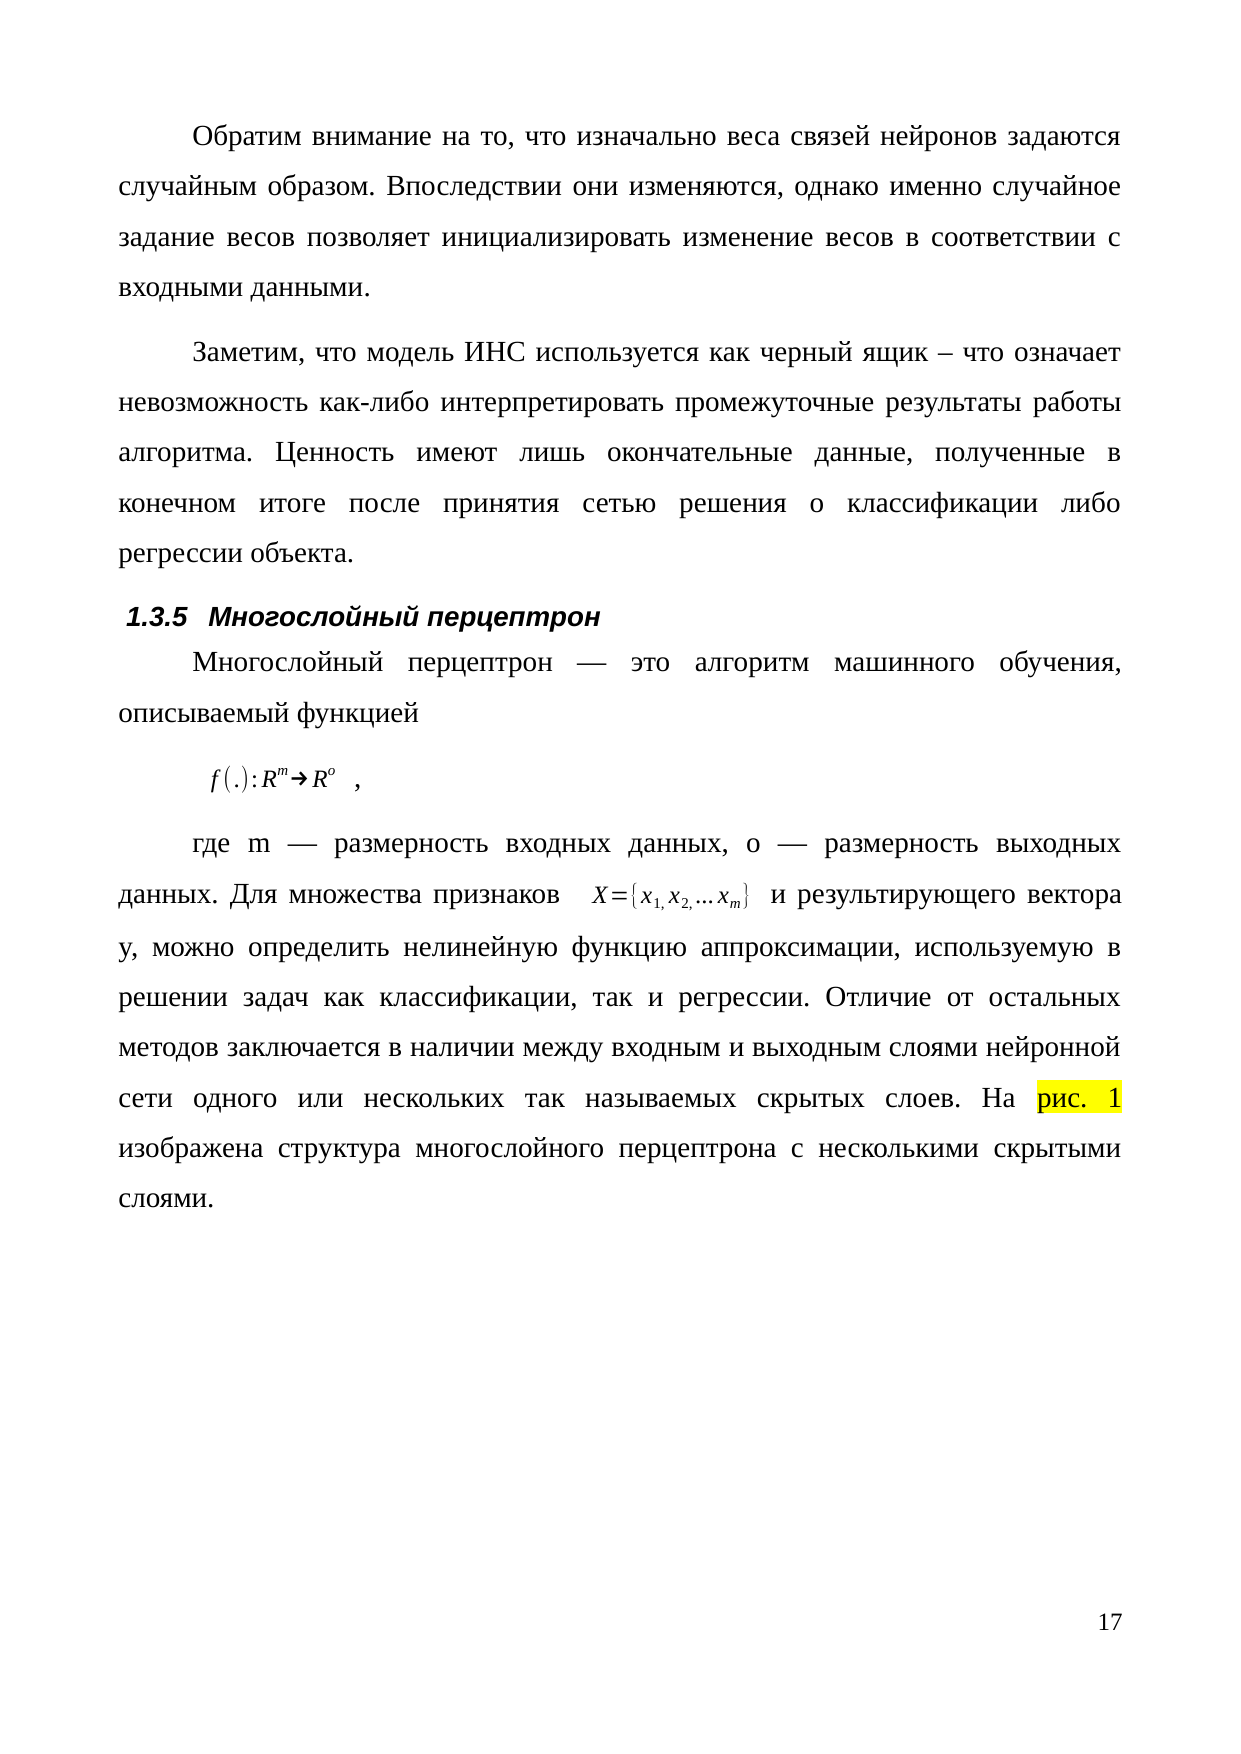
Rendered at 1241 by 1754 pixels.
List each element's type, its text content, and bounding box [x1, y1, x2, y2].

text где m — размерность входных данных, o — размерность выходных данных. Для множества признаков и результирующего вектора y, можно определить нелинейную функцию аппроксимации, используемую в решении задач как классификации, так и регрессии. Отличие от остальных методов заключается в наличии между входным и выходным слоями нейронной сети одного или нескольких так называемых скрытых слоев. На рис. 1 изображена структура многослойного перцептрона с несколькими скрытыми слоями. [118, 826, 1122, 1214]
text Обратим внимание на то, что изначально веса связей нейронов задаются случайным образом. Впоследствии они изменяются, однако именно случайное задание весов позволяет инициализировать изменение весов в соответствии с входными данными. [118, 118, 1122, 303]
text Заметим, что модель ИНС используется как черный ящик – что означает невозможность как-либо интерпретировать промежуточные результаты работы алгоритма. Ценность имеют лишь окончательные данные, полученные в конечном итоге после принятия сетью решения о классификации либо регрессии объекта. [118, 334, 1122, 569]
text , [118, 760, 1122, 794]
subtitle Многослойный перцептрон [118, 600, 1122, 632]
text Многослойный перцептрон — это алгоритм машинного обучения, описываемый функцией [118, 644, 1122, 728]
